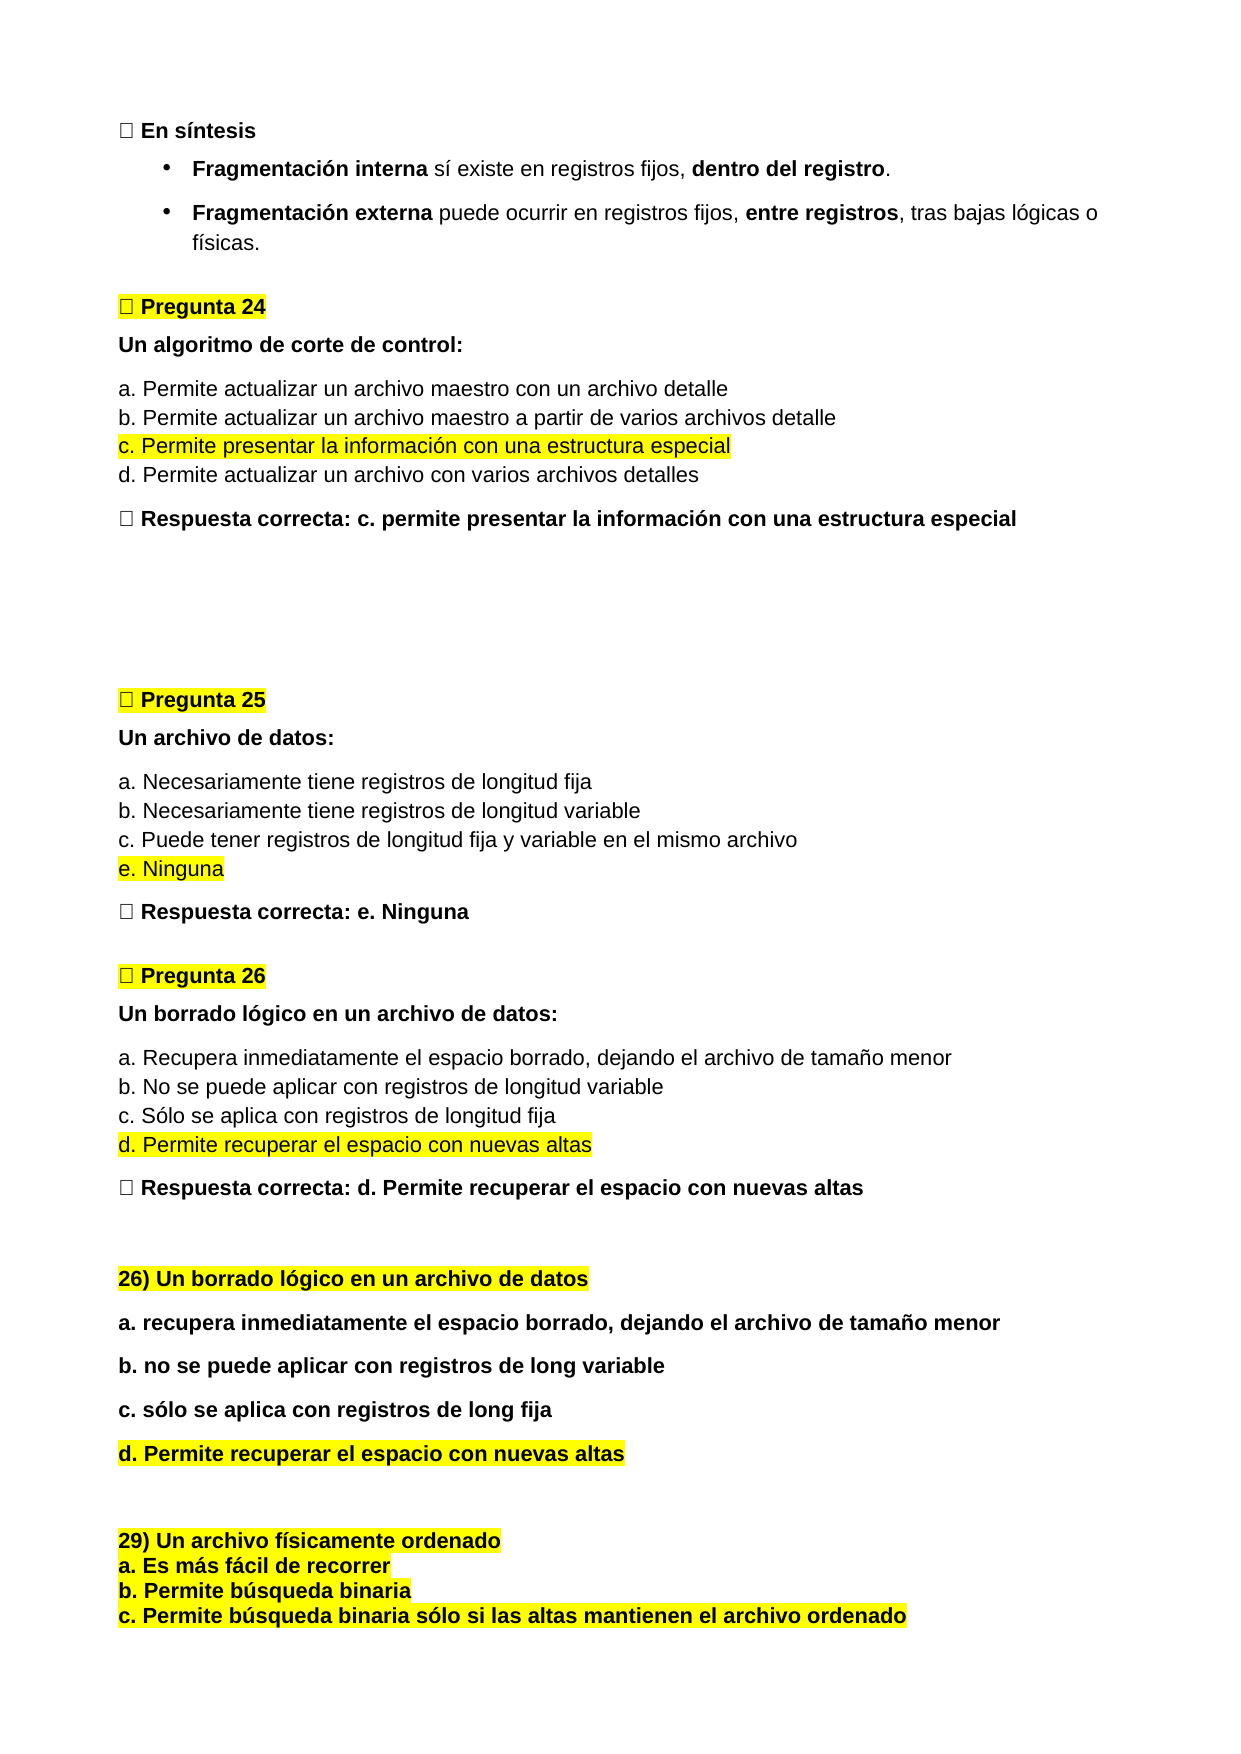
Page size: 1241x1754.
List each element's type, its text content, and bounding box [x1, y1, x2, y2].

text 29) Un archivo físicamente ordenado a. Es más fácil de recorrer b. Permite búsqueda binaria c. Permite búsqueda binaria sólo si las altas mantienen el archivo ordenado [118, 1527, 1063, 1628]
text 26) Un borrado lógico en un archivo de datos [118, 1266, 1122, 1291]
text Un algoritmo de corte de control: [118, 332, 1122, 357]
subtitle ✅ En síntesis [118, 118, 1122, 143]
subtitle ✅ Pregunta 25 [118, 687, 1122, 713]
text b. no se puede aplicar con registros de long variable [118, 1353, 1122, 1378]
subtitle ✅ Pregunta 24 [118, 294, 1122, 319]
text a. recupera inmediatamente el espacio borrado, dejando el archivo de tamaño menor [118, 1310, 1122, 1335]
text a. Permite actualizar un archivo maestro con un archivo detalle b. Permite actualizar un archivo maestro a partir de varios archivos detalle c. Permite presentar la información con una estructura especial d. Permite actualizar un archivo con varios archivos detalles [118, 376, 1122, 488]
text ✅ Respuesta correcta: d. Permite recuperar el espacio con nuevas altas [118, 1175, 1122, 1200]
text a. Necesariamente tiene registros de longitud fija b. Necesariamente tiene registros de longitud variable c. Puede tener registros de longitud fija y variable en el mismo archivo e. Ninguna [118, 769, 1122, 881]
text Un borrado lógico en un archivo de datos: [118, 1001, 1122, 1026]
list Fragmentación interna sí existe en registros fijos, dentro del registro. [162, 156, 1122, 182]
text c. sólo se aplica con registros de long fija [118, 1397, 1122, 1422]
subtitle ✅ Pregunta 26 [118, 963, 1122, 989]
text d. Permite recuperar el espacio con nuevas altas [118, 1440, 1122, 1466]
text Un archivo de datos: [118, 725, 1122, 750]
text ✅ Respuesta correcta: e. Ninguna [118, 899, 1122, 924]
list Fragmentación externa puede ocurrir en registros fijos, entre registros, tras bajas lógicas o físicas. [162, 200, 1122, 255]
text a. Recupera inmediatamente el espacio borrado, dejando el archivo de tamaño menor b. No se puede aplicar con registros de longitud variable c. Sólo se aplica con registros de longitud fija d. Permite recuperar el espacio con nuevas altas [118, 1045, 1122, 1157]
text ✅ Respuesta correcta: c. permite presentar la información con una estructura especial [118, 506, 1122, 531]
